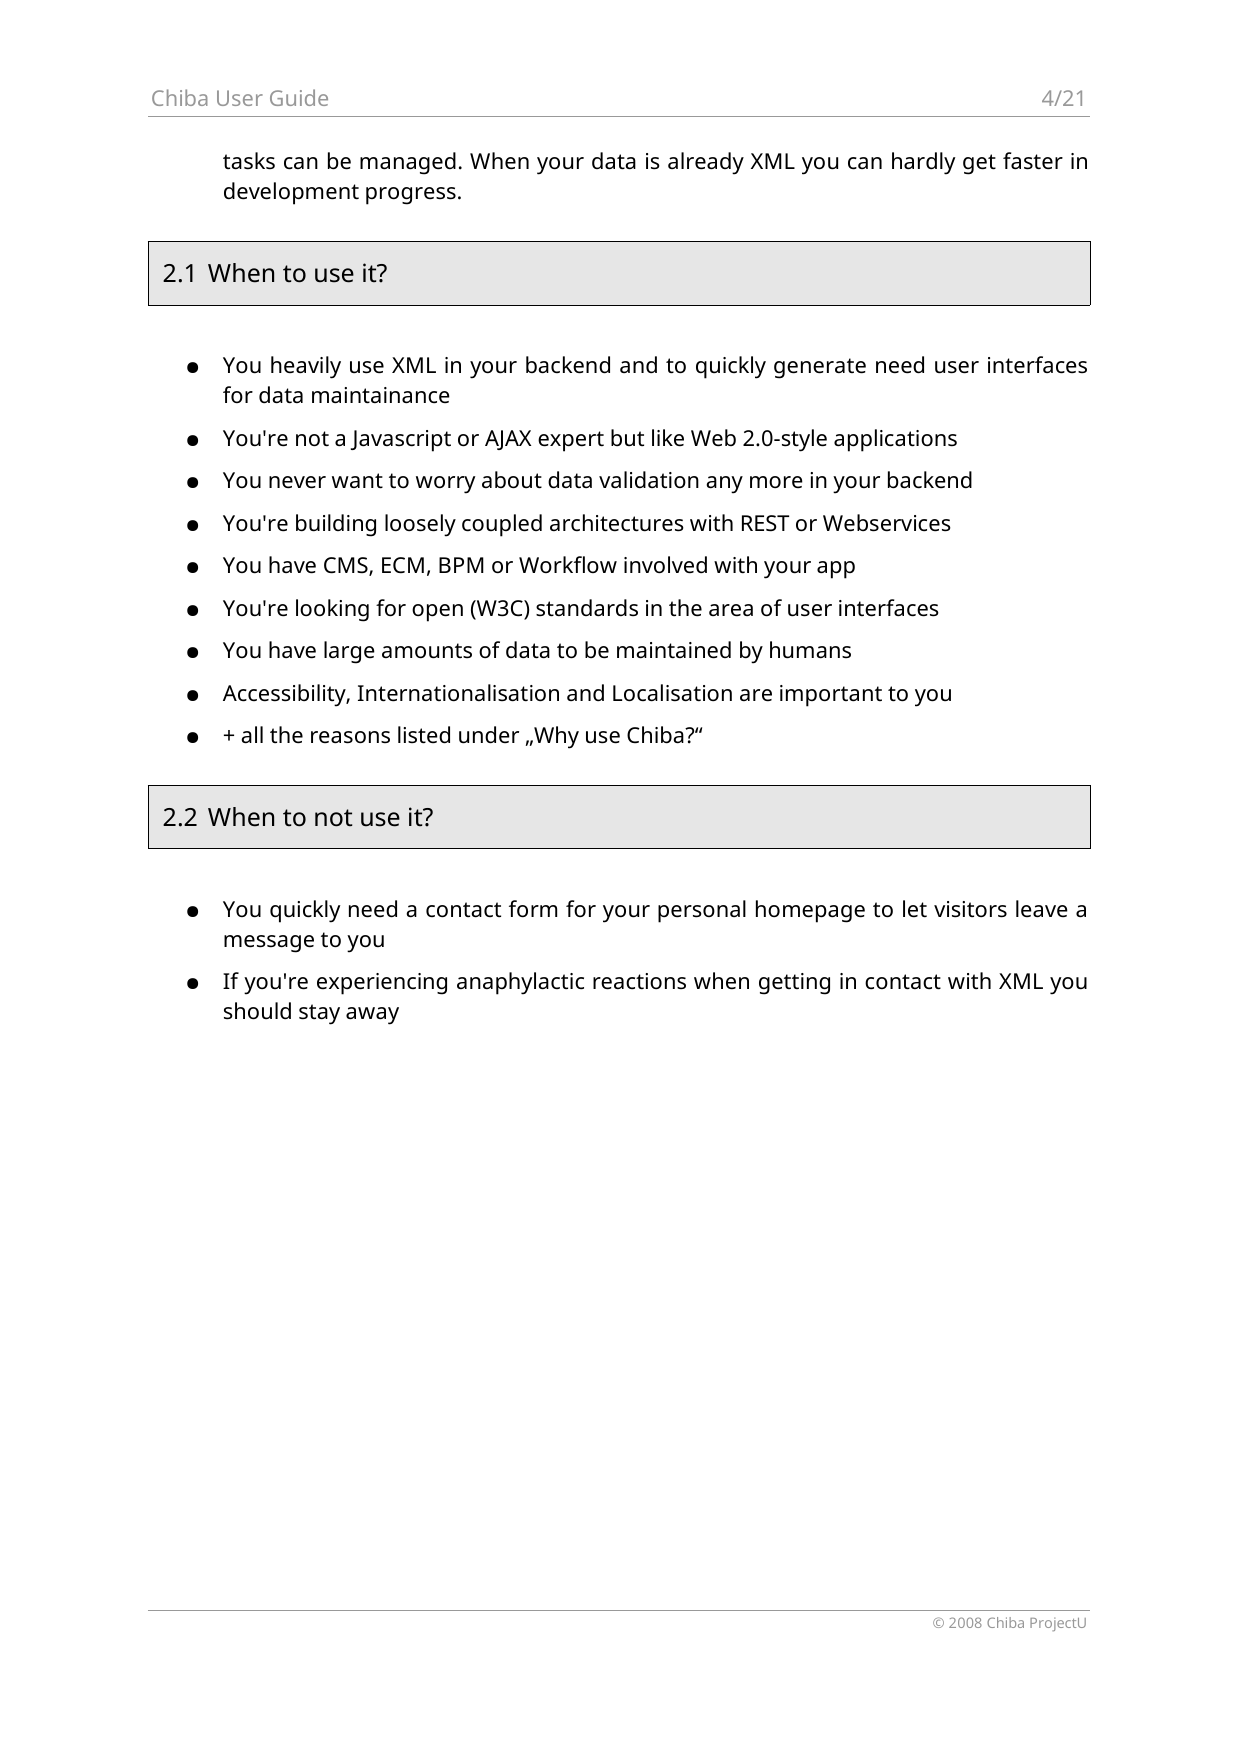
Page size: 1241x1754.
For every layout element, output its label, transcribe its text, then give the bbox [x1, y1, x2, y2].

list You heavily use XML in your backend and to quickly generate need user interfaces for data maintainance [185, 350, 1090, 410]
list You're not a Javascript or AJAX expert but like Web 2.0-style applications [185, 422, 1090, 452]
list You have large amounts of data to be maintained by humans [185, 635, 1090, 665]
list You're looking for open (W3C) standards in the area of user interfaces [185, 592, 1090, 622]
list + all the reasons listed under „Why use Chiba?“ [185, 720, 1090, 750]
list Accessibility, Internationalisation and Localisation are important to you [185, 677, 1090, 707]
list You have CMS, ECM, BPM or Workflow involved with your app [185, 550, 1090, 580]
subtitle When to use it? [149, 242, 1090, 305]
list If you're experiencing anaphylactic reactions when getting in contact with XML you should stay away [185, 966, 1090, 1026]
list You're building loosely coupled architectures with REST or Webservices [185, 507, 1090, 537]
list You quickly need a contact form for your personal homepage to let visitors leave a message to you [185, 894, 1090, 954]
subtitle When to not use it? [149, 786, 1090, 848]
list tasks can be managed. When your data is already XML you can hardly get faster in development progress. [185, 146, 1090, 206]
list You never want to worry about data validation any more in your backend [185, 465, 1090, 495]
